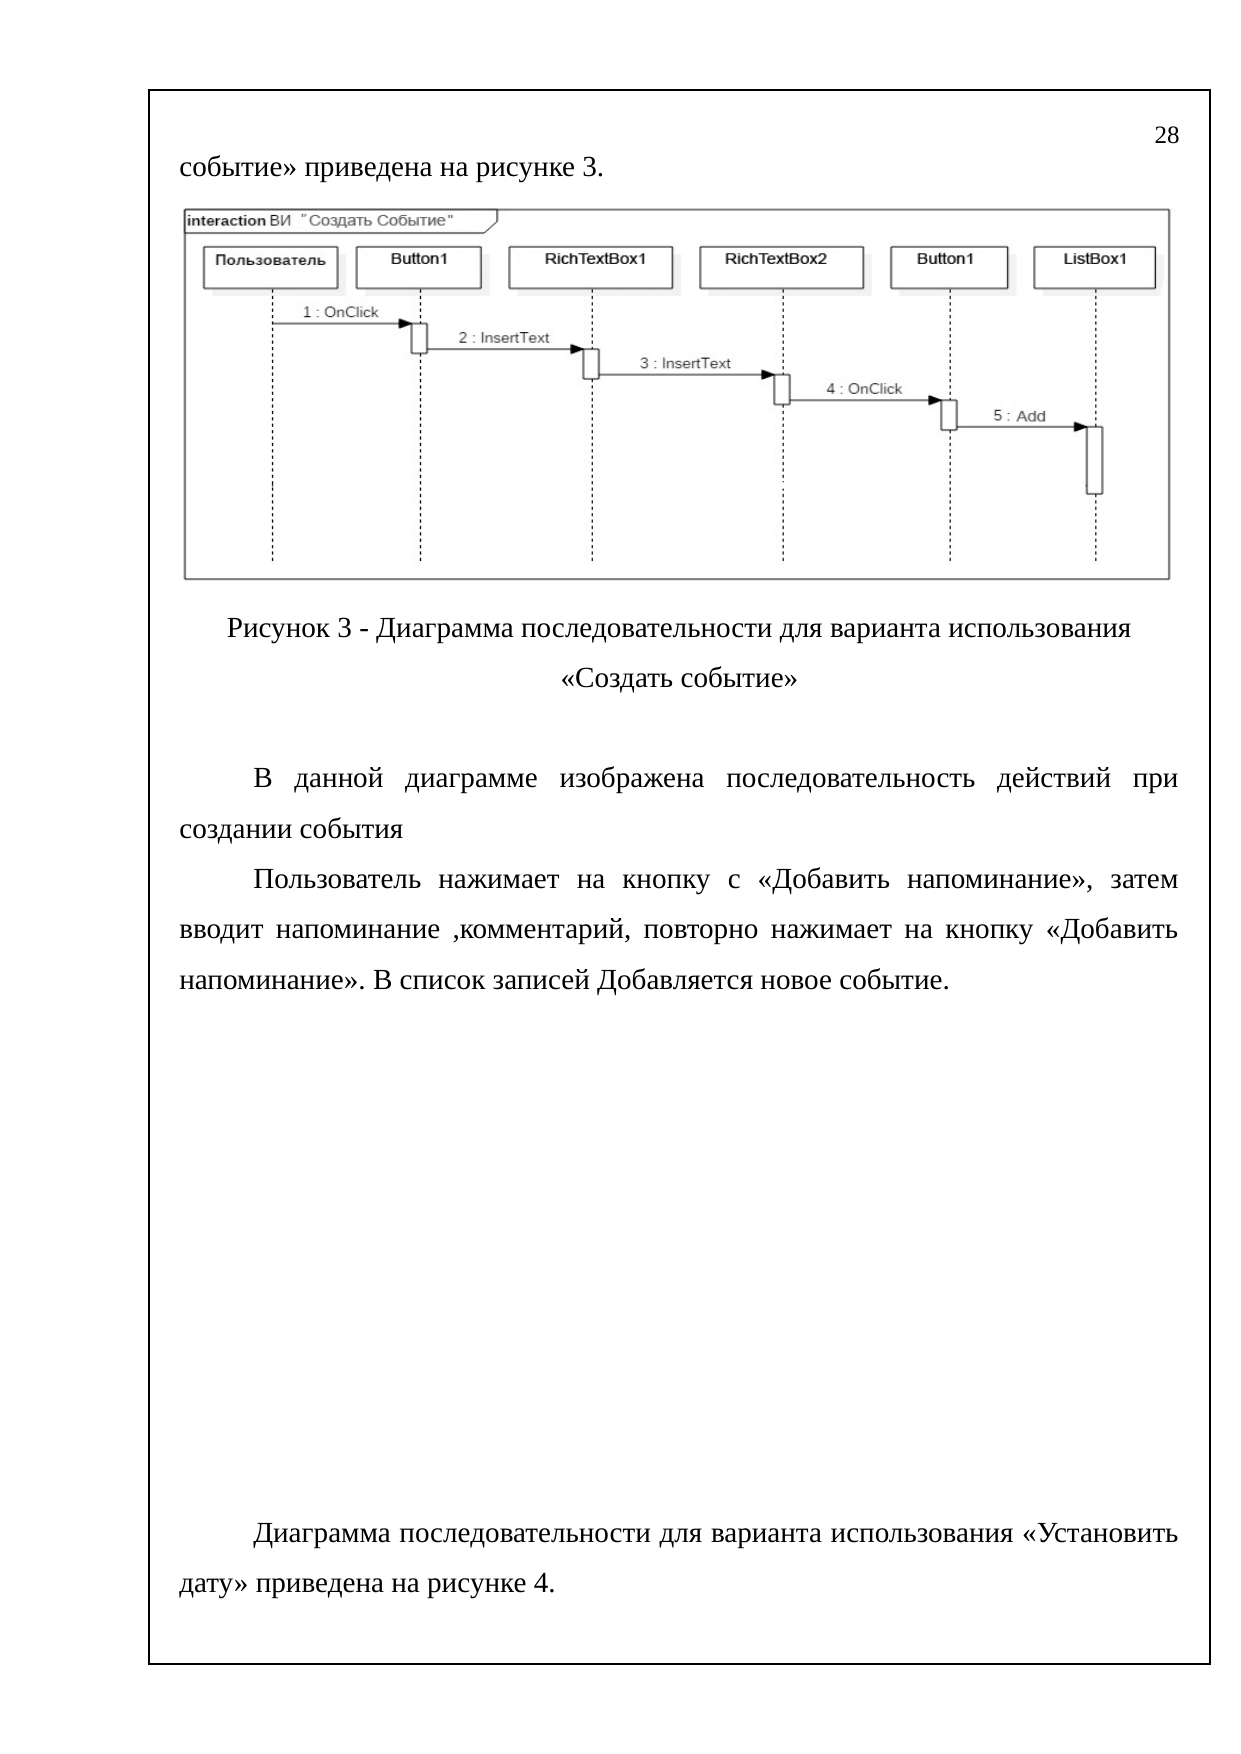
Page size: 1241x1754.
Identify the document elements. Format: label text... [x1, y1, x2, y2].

text событие» приведена на рисунке 3. [179, 149, 1179, 183]
text Диаграмма последовательности для варианта использования «Установить дату» приведена на рисунке 4. [179, 1515, 1179, 1599]
text Пользователь нажимает на кнопку с «Добавить напоминание», затем вводит напоминание ,комментарий, повторно нажимает на кнопку «Добавить напоминание». В список записей Добавляется новое событие. [179, 861, 1179, 995]
text В данной диаграмме изображена последовательность действий при создании события [179, 761, 1179, 844]
text Рисунок 3 - Диаграмма последовательности для варианта использования «Создать событие» [179, 593, 1179, 693]
